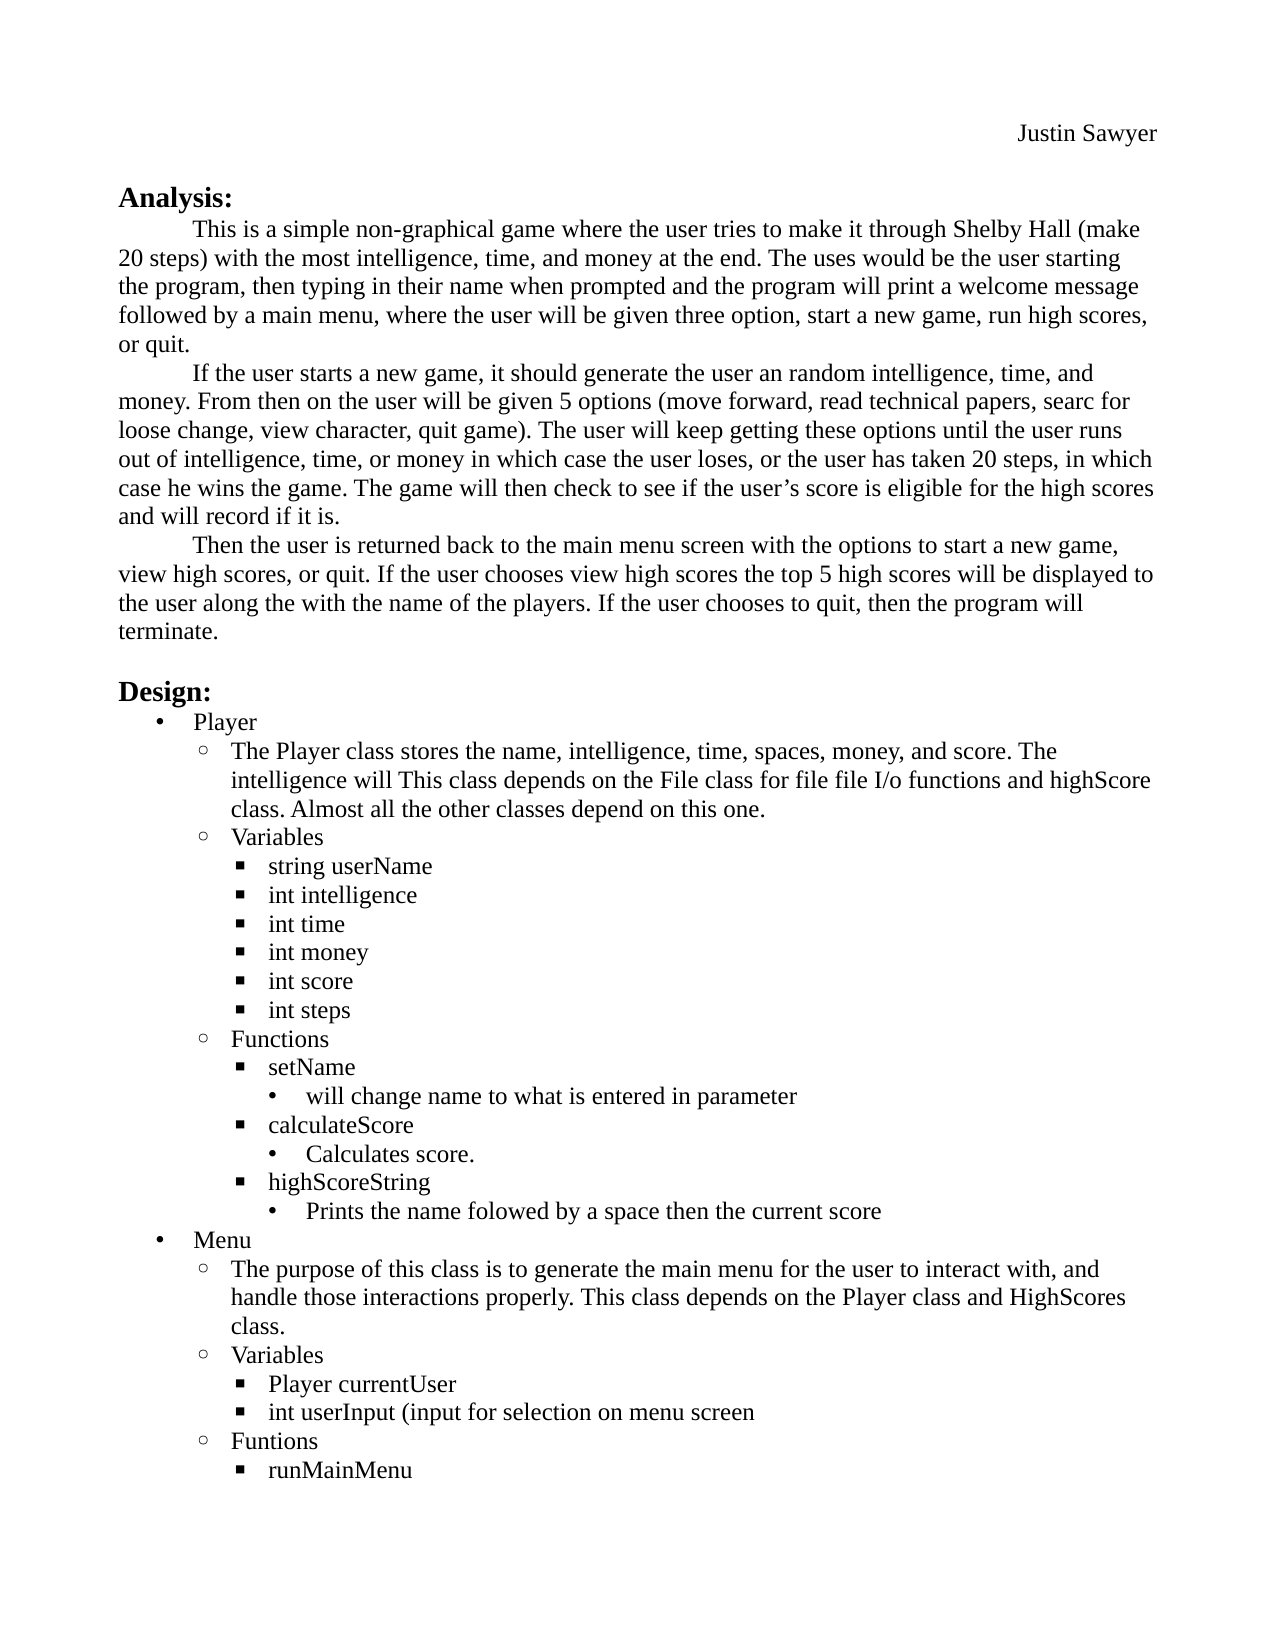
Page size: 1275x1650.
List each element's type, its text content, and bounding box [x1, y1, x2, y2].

list int time [231, 909, 1157, 937]
list int steps [231, 995, 1157, 1024]
list setName [231, 1052, 1157, 1081]
list will change name to what is entered in parameter [268, 1081, 1157, 1110]
list Variables [193, 822, 1157, 851]
list The Player class stores the name, intelligence, time, spaces, money, and score. The intelligence will This class depends on the File class for file file I/o functions and highScore class. Almost all the other classes depend on this one. [193, 736, 1157, 822]
list int money [231, 937, 1157, 966]
list The purpose of this class is to generate the main menu for the user to interact with, and handle those interactions properly. This class depends on the Player class and HighScores class. [193, 1254, 1157, 1340]
list Calculates score. [268, 1139, 1157, 1167]
text If the user starts a new game, it should generate the user an random intelligence, time, and money. From then on the user will be given 5 options (move forward, read technical papers, searc for loose change, view character, quit game). The user will keep getting these options until the user runs out of intelligence, time, or money in which case the user loses, or the user has taken 20 steps, in which case he wins the game. The game will then check to see if the user’s score is eligible for the high scores and will record if it is. [118, 358, 1157, 530]
text Design: [118, 674, 1157, 707]
list runMainMenu [231, 1455, 1157, 1484]
list Prints the name folowed by a space then the current score [268, 1196, 1157, 1225]
list int intelligence [231, 880, 1157, 909]
list Variables [193, 1340, 1157, 1369]
list calculateScore [231, 1110, 1157, 1139]
text Justin Sawyer [118, 118, 1157, 147]
list string userName [231, 851, 1157, 880]
text This is a simple non-graphical game where the user tries to make it through Shelby Hall (make 20 steps) with the most intelligence, time, and money at the end. The uses would be the user starting the program, then typing in their name when prompted and the program will print a welcome message followed by a main menu, where the user will be given three option, start a new game, run high scores, or quit. [118, 214, 1157, 358]
list int userInput (input for selection on menu screen [231, 1397, 1157, 1426]
list int score [231, 966, 1157, 995]
list Funtions [193, 1426, 1157, 1455]
list Player currentUser [231, 1369, 1157, 1397]
text Then the user is returned back to the main menu screen with the options to start a new game, view high scores, or quit. If the user chooses view high scores the top 5 high scores will be displayed to the user along the with the name of the players. If the user chooses to quit, then the program will terminate. [118, 530, 1157, 645]
list Menu [156, 1225, 1157, 1254]
text Analysis: [118, 180, 1157, 214]
list Player [156, 707, 1157, 736]
list Functions [193, 1024, 1157, 1052]
list highScoreString [231, 1167, 1157, 1196]
